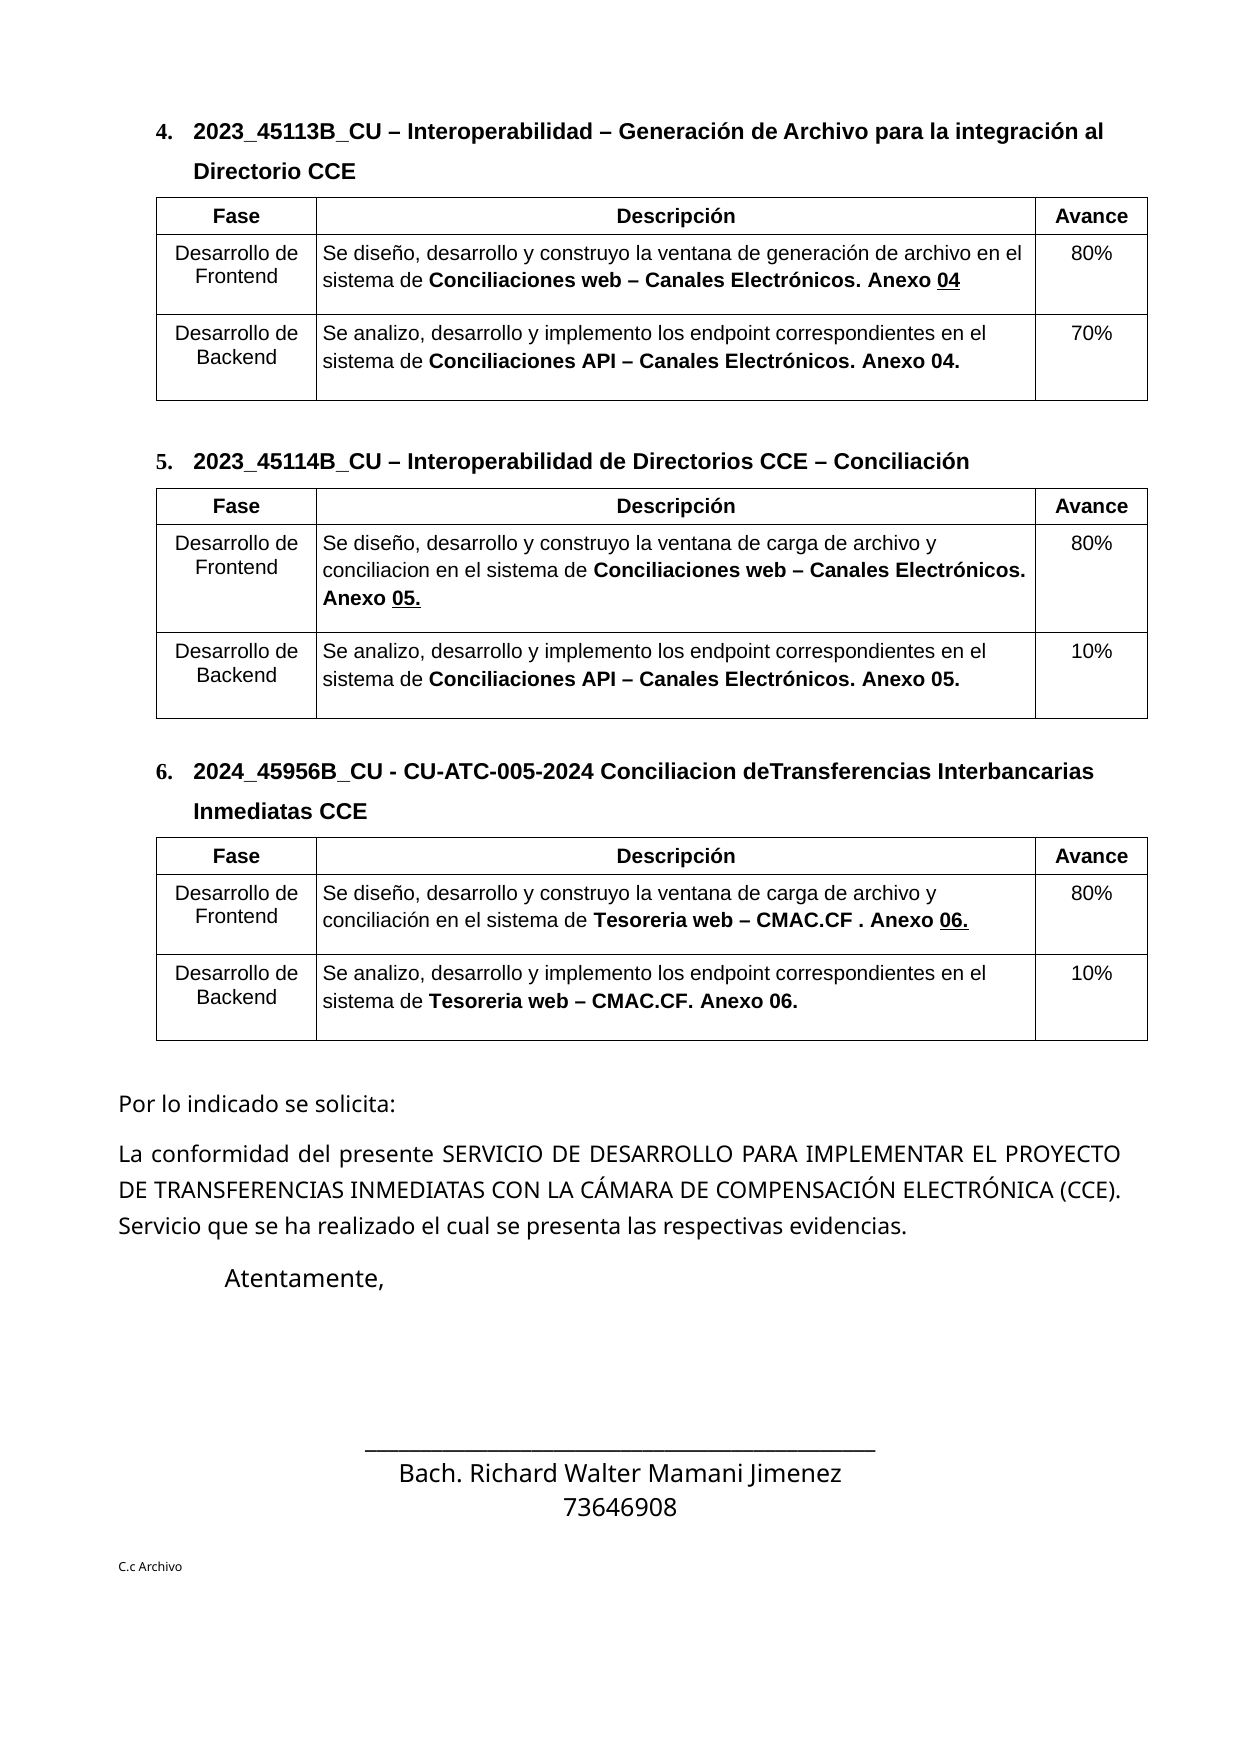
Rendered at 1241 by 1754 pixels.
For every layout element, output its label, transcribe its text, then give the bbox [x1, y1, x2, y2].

table_cell 80% [1036, 525, 1147, 632]
table_header Descripción [317, 198, 1035, 234]
table_cell 80% [1036, 875, 1147, 954]
table_cell Desarrollo de Frontend [157, 525, 316, 632]
text Atentamente, [118, 1261, 1122, 1294]
list 2024_45956B_CU - CU-ATC-005-2024 Conciliacion deTransferencias Interbancarias Inmediatas CCE [156, 758, 1122, 824]
text 73646908 [118, 1490, 1122, 1524]
table_cell 10% [1036, 633, 1147, 717]
text C.c Archivo [118, 1558, 1122, 1575]
list 2023_45114B_CU – Interoperabilidad de Directorios CCE – Conciliación [156, 448, 1122, 474]
table_cell 10% [1036, 955, 1147, 1040]
table_header Descripción [317, 838, 1035, 873]
table_header Avance [1036, 838, 1147, 873]
table_header Fase [157, 198, 316, 234]
text ______________________________________________ [118, 1422, 1122, 1456]
text Bach. Richard Walter Mamani Jimenez [118, 1456, 1122, 1490]
list 2023_45113B_CU – Interoperabilidad – Generación de Archivo para la integración al Directorio CCE [156, 118, 1122, 184]
table_cell 80% [1036, 235, 1147, 314]
table_header Fase [157, 838, 316, 873]
text Por lo indicado se solicita: [118, 1088, 1122, 1119]
table_cell Desarrollo de Backend [157, 633, 316, 717]
table_header Fase [157, 489, 316, 524]
table_cell Desarrollo de Frontend [157, 875, 316, 954]
table_cell Se analizo, desarrollo y implemento los endpoint correspondientes en el sistema de Conciliaciones API – Canales Electrónicos. Anexo 05. [317, 633, 1035, 717]
table_cell Se diseño, desarrollo y construyo la ventana de generación de archivo en el sistema de Conciliaciones web – Canales Electrónicos. Anexo 04 [317, 235, 1035, 314]
table_cell Se analizo, desarrollo y implemento los endpoint correspondientes en el sistema de Conciliaciones API – Canales Electrónicos. Anexo 04. [317, 315, 1035, 400]
table_cell Desarrollo de Backend [157, 955, 316, 1040]
table_header Avance [1036, 489, 1147, 524]
table_cell Desarrollo de Backend [157, 315, 316, 400]
text La conformidad del presente SERVICIO DE DESARROLLO PARA IMPLEMENTAR EL PROYECTO DE TRANSFERENCIAS INMEDIATAS CON LA CÁMARA DE COMPENSACIÓN ELECTRÓNICA (CCE). Servicio que se ha realizado el cual se presenta las respectivas evidencias. [118, 1138, 1122, 1241]
table_cell 70% [1036, 315, 1147, 400]
table_cell Se diseño, desarrollo y construyo la ventana de carga de archivo y conciliación en el sistema de Tesoreria web – CMAC.CF . Anexo 06. [317, 875, 1035, 954]
table_cell Se diseño, desarrollo y construyo la ventana de carga de archivo y conciliacion en el sistema de Conciliaciones web – Canales Electrónicos. Anexo 05. [317, 525, 1035, 632]
table_cell Se analizo, desarrollo y implemento los endpoint correspondientes en el sistema de Tesoreria web – CMAC.CF. Anexo 06. [317, 955, 1035, 1040]
table_header Descripción [317, 489, 1035, 524]
table_cell Desarrollo de Frontend [157, 235, 316, 314]
table_header Avance [1036, 198, 1147, 234]
